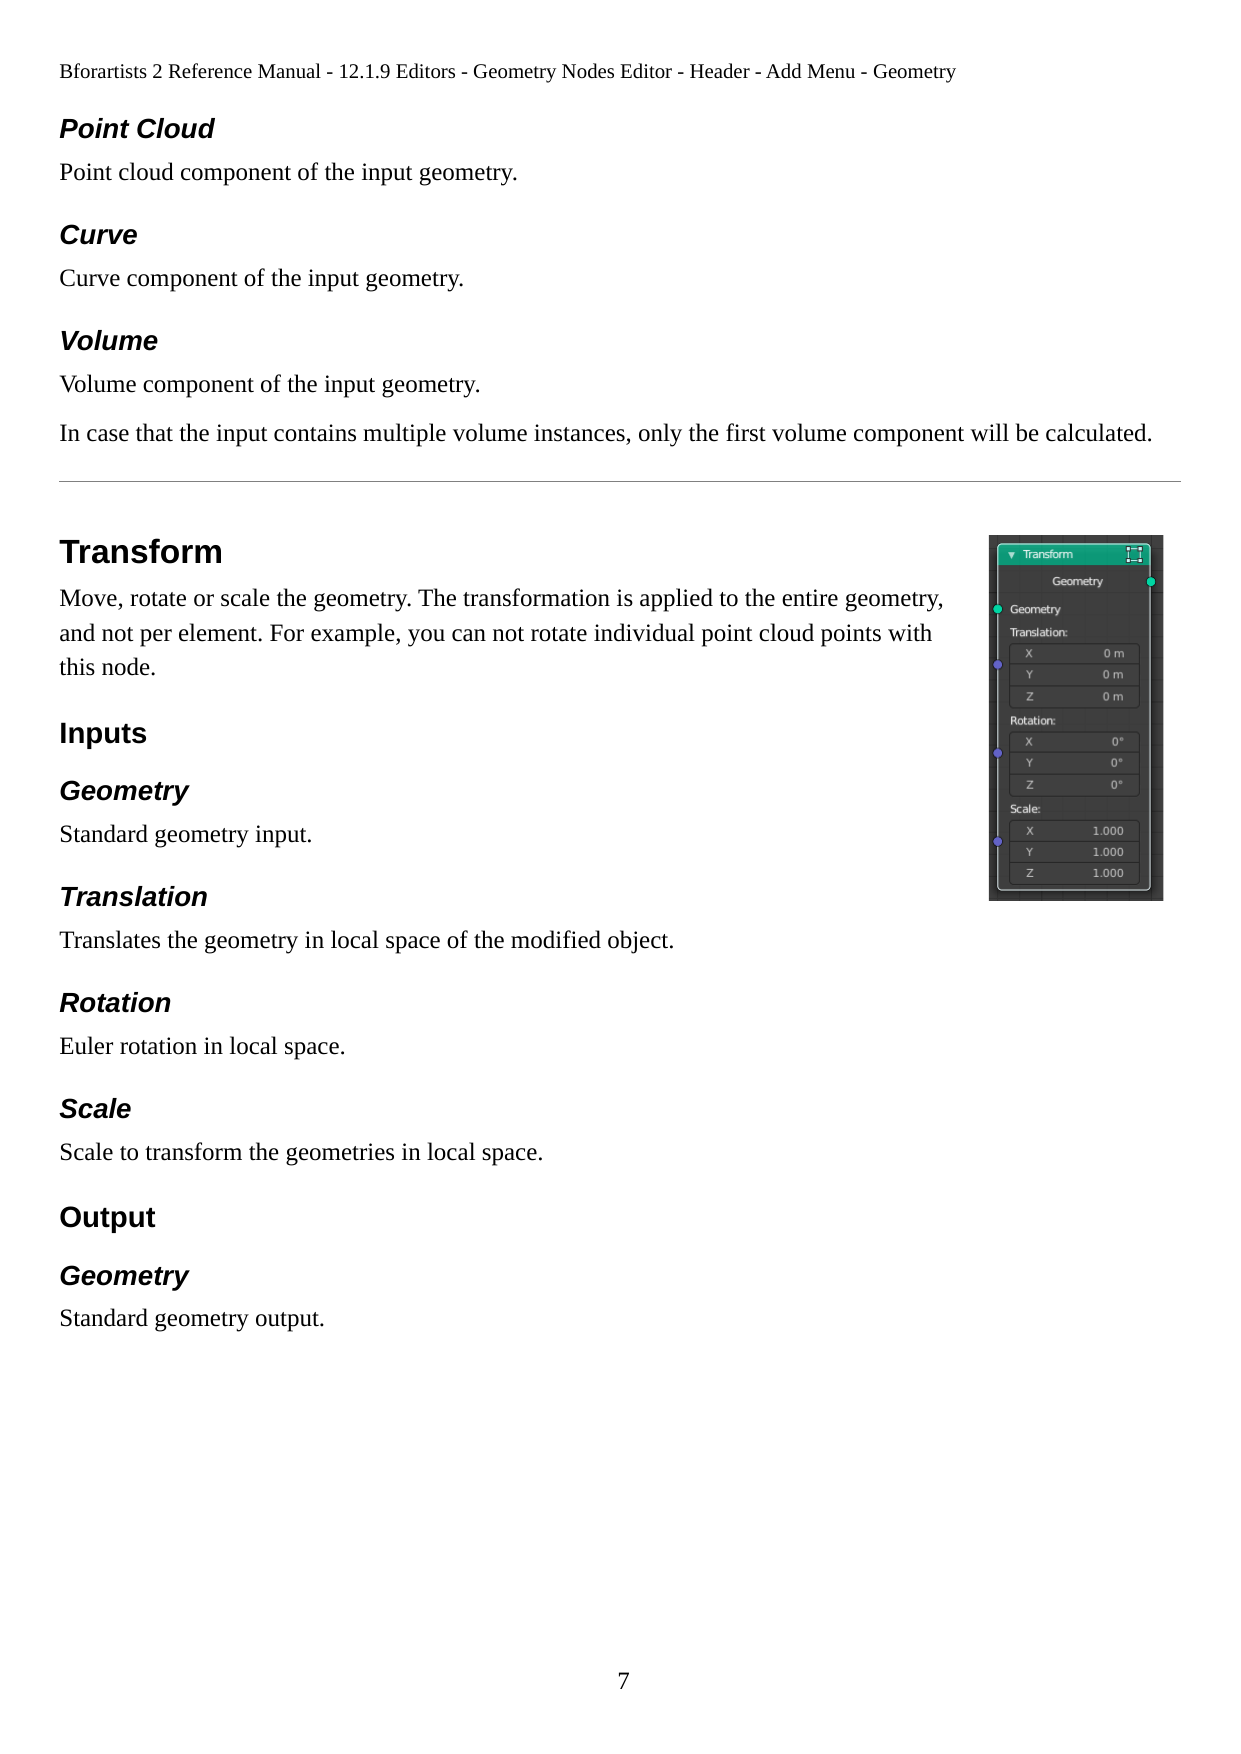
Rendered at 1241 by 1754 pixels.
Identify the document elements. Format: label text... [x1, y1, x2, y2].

subtitle Inputs [59, 716, 988, 749]
text Euler rotation in local space. [59, 1031, 1181, 1059]
subtitle Output [59, 1200, 1181, 1234]
text [1164, 819, 1181, 848]
picture [988, 535, 1164, 901]
text In case that the input contains multiple volume instances, only the first volume component will be calculated. [59, 418, 1181, 447]
subtitle Point Cloud [59, 113, 1181, 144]
text Point cloud component of the input geometry. [59, 157, 1181, 186]
text Translates the geometry in local space of the modified object. [59, 925, 1181, 953]
text Volume component of the input geometry. [59, 369, 1181, 398]
subtitle [1164, 774, 1181, 806]
subtitle Volume [59, 324, 1181, 356]
subtitle [1164, 716, 1181, 749]
subtitle Transform [59, 532, 1181, 571]
text Move, rotate or scale the geometry. The transformation is applied to the entire geometry, and not per element. For example, you can not rotate individual point cloud points with this node. [59, 583, 988, 681]
text Scale to transform the geometries in local space. [59, 1137, 1181, 1165]
text Standard geometry input. [59, 819, 988, 848]
subtitle Rotation [59, 986, 1181, 1018]
subtitle Geometry [59, 1259, 1181, 1291]
subtitle Curve [59, 218, 1181, 250]
subtitle Scale [59, 1092, 1181, 1124]
subtitle Geometry [59, 774, 988, 806]
text Curve component of the input geometry. [59, 263, 1181, 292]
text Standard geometry output. [59, 1303, 1181, 1332]
subtitle Translation [59, 880, 1181, 912]
